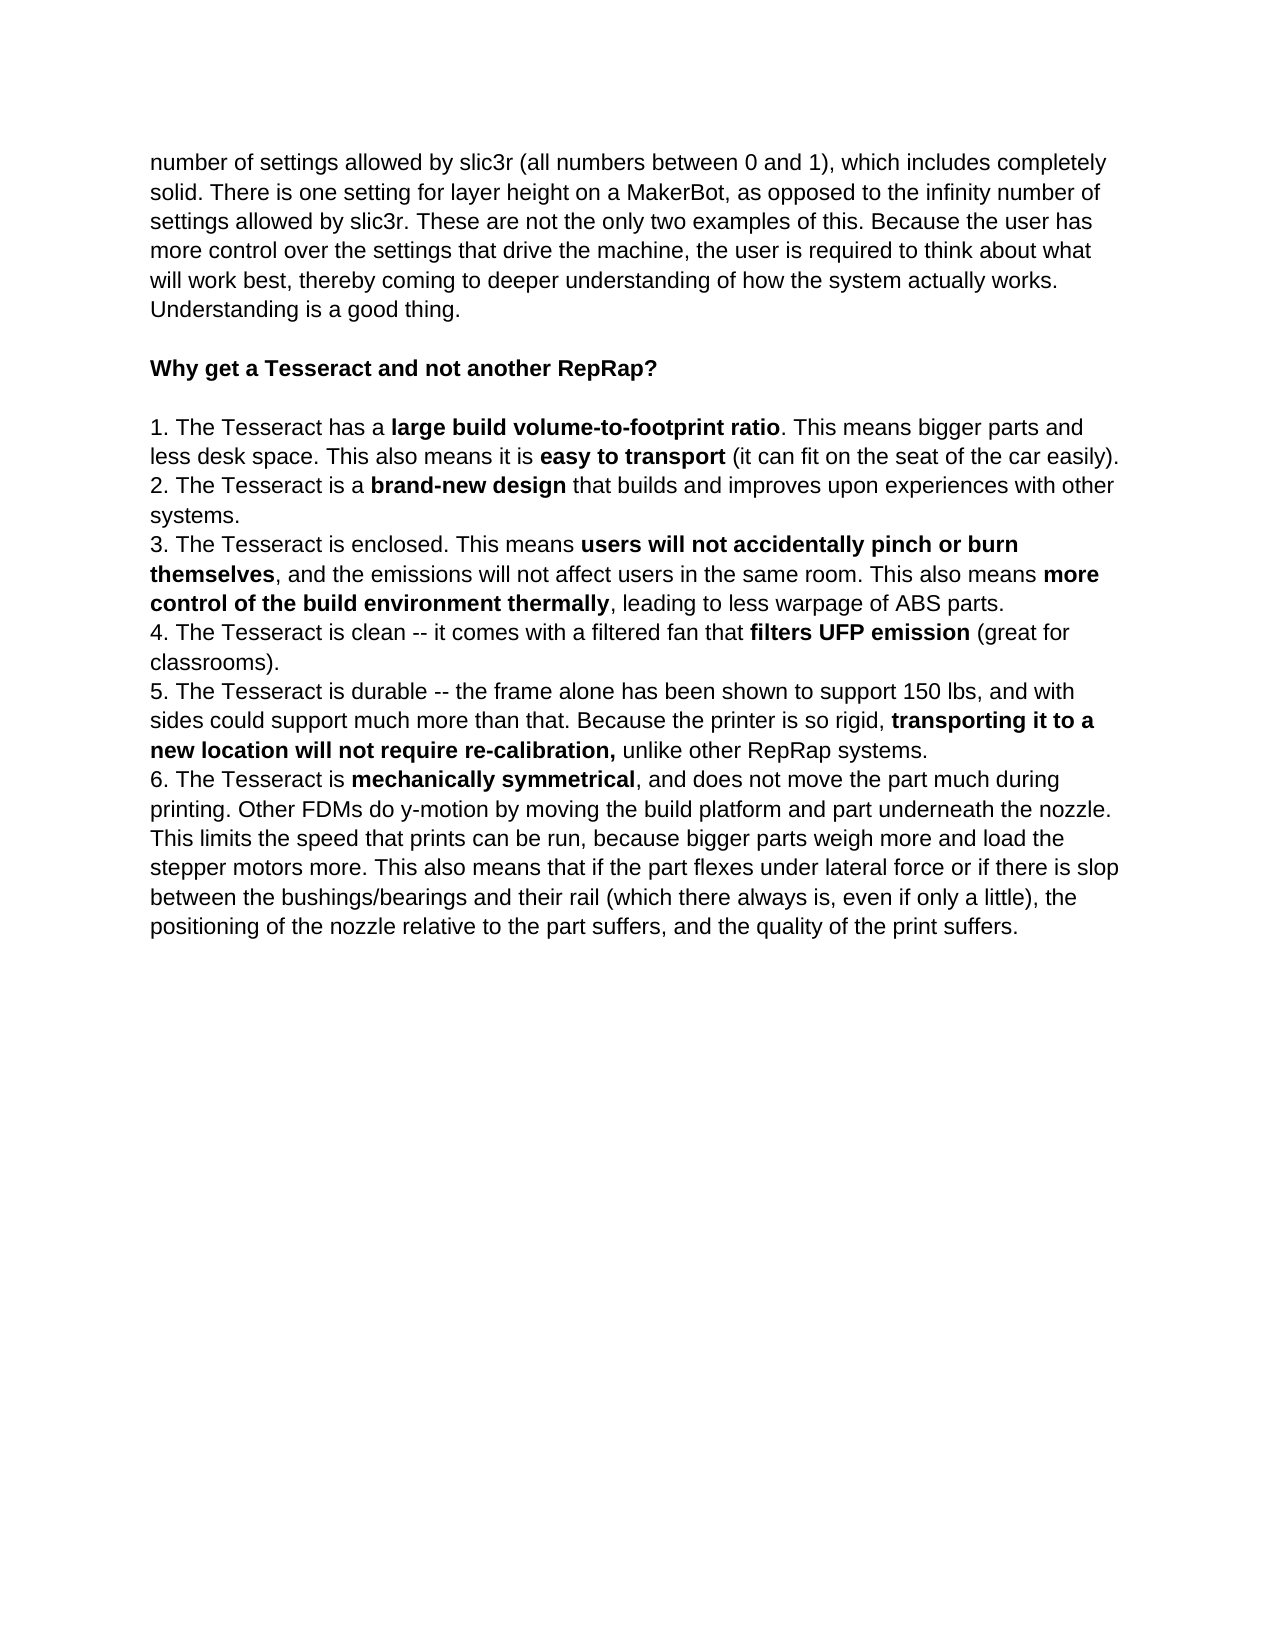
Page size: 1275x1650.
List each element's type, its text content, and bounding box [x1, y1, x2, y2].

text 5. The Tesseract is durable -- the frame alone has been shown to support 150 lbs, and with sides could support much more than that. Because the printer is so rigid, transporting it to a new location will not require re-calibration, unlike other RepRap systems. [150, 679, 1125, 763]
text 1. The Tesseract has a large build volume-to-footprint ratio. This means bigger parts and less desk space. This also means it is easy to transport (it can fit on the seat of the car easily). [150, 414, 1125, 469]
text 3. The Tesseract is enclosed. This means users will not accidentally pinch or burn themselves, and the emissions will not affect users in the same room. This also means more control of the build environment thermally, leading to less warpage of ABS parts. [150, 532, 1125, 616]
text 2. The Tesseract is a brand-new design that builds and improves upon experiences with other systems. [150, 473, 1125, 528]
text number of settings allowed by slic3r (all numbers between 0 and 1), which includes completely solid. There is one setting for layer height on a MakerBot, as opposed to the infinity number of settings allowed by slic3r. These are not the only two examples of this. Because the user has more control over the settings that drive the machine, the user is required to think about what will work best, thereby coming to deeper understanding of how the system actually works. Understanding is a good thing. [150, 150, 1125, 322]
text 4. The Tesseract is clean -- it comes with a filtered fan that filters UFP emission (great for classrooms). [150, 620, 1125, 675]
text Why get a Tesseract and not another RepRap? [150, 356, 1125, 381]
text 6. The Tesseract is mechanically symmetrical, and does not move the part much during printing. Other FDMs do y-motion by moving the build platform and part underneath the nozzle. This limits the speed that prints can be run, because bigger parts weigh more and load the stepper motors more. This also means that if the part flexes under lateral force or if there is slop between the bushings/bearings and their rail (which there always is, even if only a little), the positioning of the nozzle relative to the part suffers, and the quality of the print suffers. [150, 767, 1125, 939]
